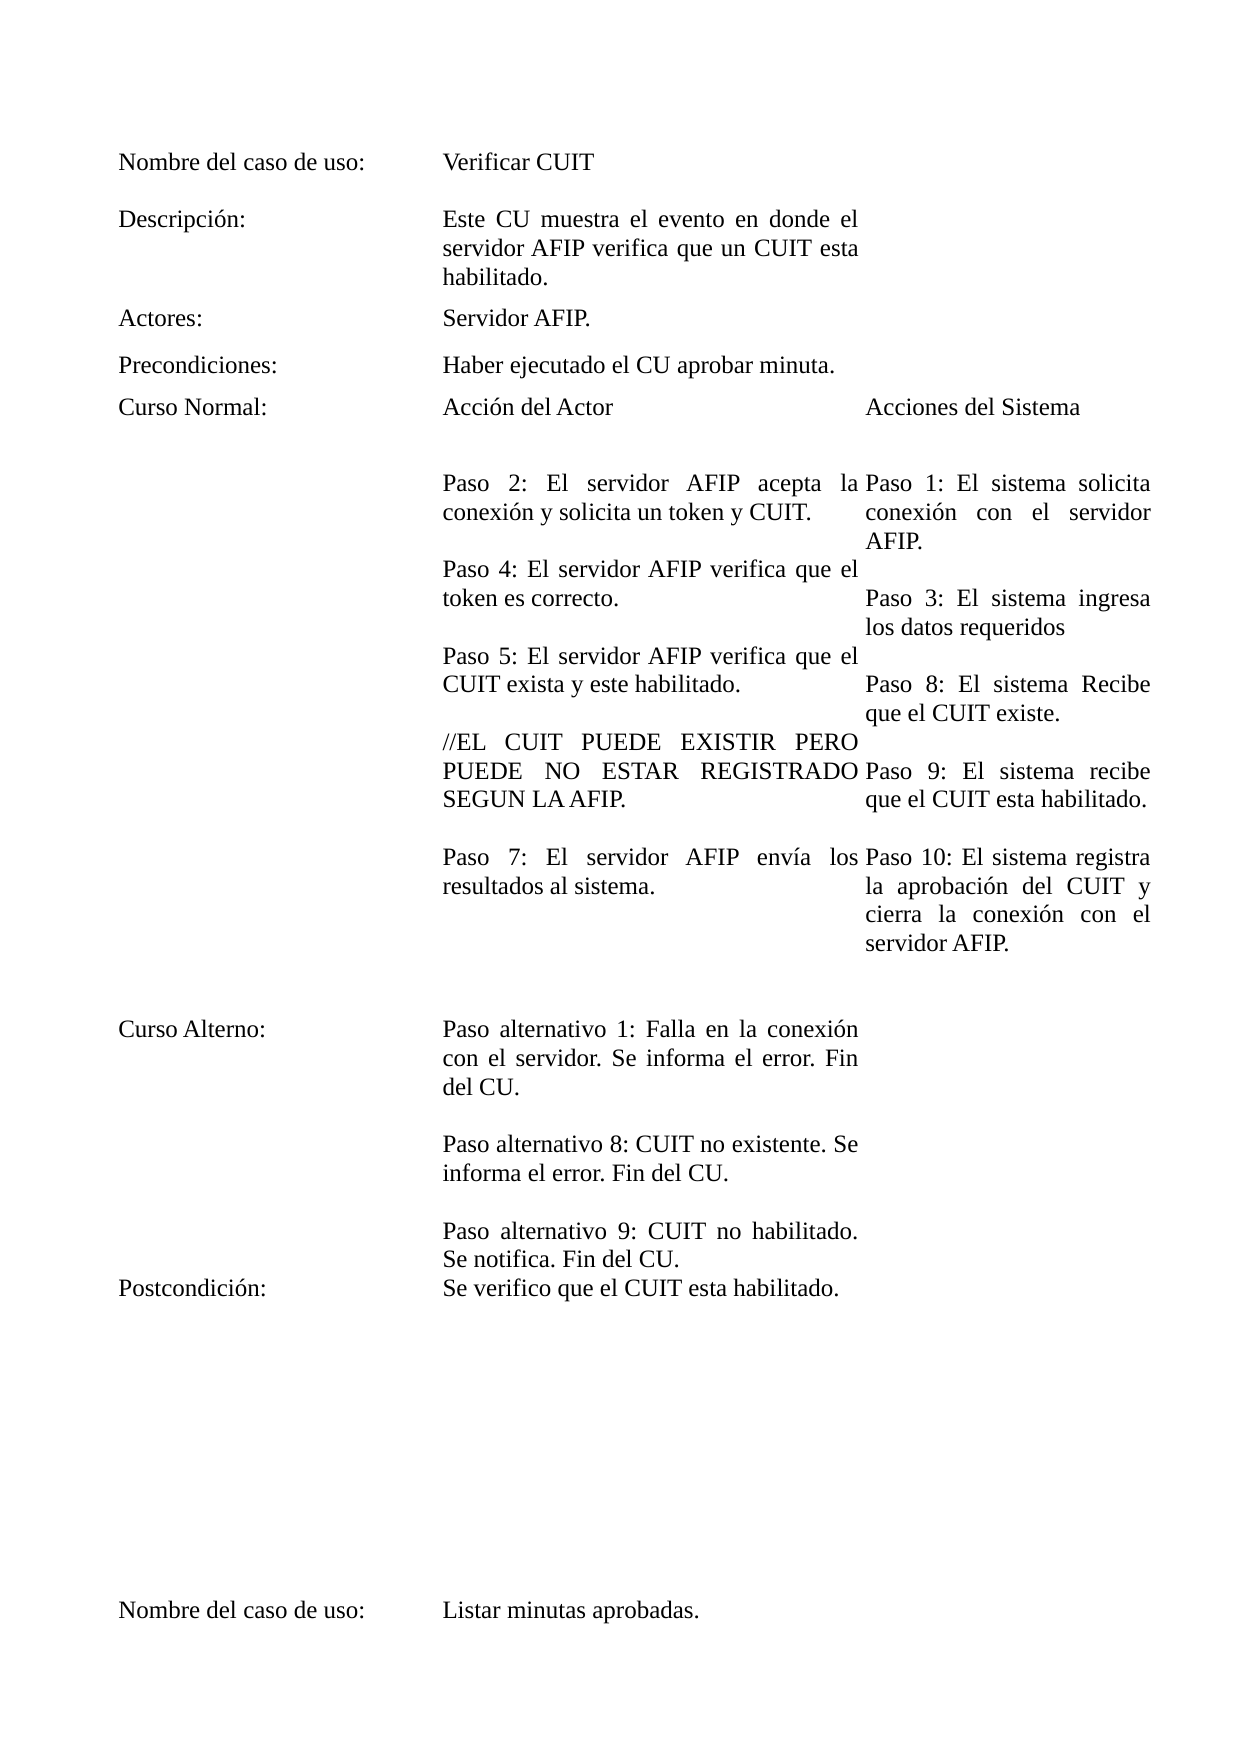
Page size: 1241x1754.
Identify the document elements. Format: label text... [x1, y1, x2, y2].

table_header Listar minutas aprobadas. [439, 1595, 862, 1636]
table_header Verificar CUIT [439, 147, 862, 204]
table_cell Haber ejecutado el CU aprobar minuta. [439, 350, 862, 392]
table_cell Acción del Actor [439, 392, 862, 468]
table_cell Este CU muestra el evento en donde el servidor AFIP verifica que un CUIT esta habilitado. [439, 204, 862, 303]
table_cell Acciones del Sistema [862, 392, 1154, 468]
table_cell [862, 1015, 1154, 1273]
table_cell Postcondición: [115, 1273, 439, 1337]
table_cell Paso 1: El sistema solicita conexión con el servidor AFIP. Paso 3: El sistema ingresa los datos requeridos Paso 8: El sistema Recibe que el CUIT existe. Paso 9: El sistema recibe que el CUIT esta habilitado. Paso 10: El sistema registra la aprobación del CUIT y cierra la conexión con el servidor AFIP. [862, 468, 1154, 1014]
table_header Nombre del caso de uso: [115, 147, 439, 204]
table_cell Actores: [115, 303, 439, 350]
table_cell Servidor AFIP. [439, 303, 862, 350]
table_cell Precondiciones: [115, 350, 439, 392]
table_cell Paso 2: El servidor AFIP acepta la conexión y solicita un token y CUIT. Paso 4: El servidor AFIP verifica que el token es correcto. Paso 5: El servidor AFIP verifica que el CUIT exista y este habilitado. //EL CUIT PUEDE EXISTIR PERO PUEDE NO ESTAR REGISTRADO SEGUN LA AFIP. Paso 7: El servidor AFIP envía los resultados al sistema. [439, 468, 862, 1014]
table_cell Descripción: [115, 204, 439, 303]
table_header [862, 147, 1154, 204]
table_cell Se verifico que el CUIT esta habilitado. [439, 1273, 862, 1337]
table_cell [115, 468, 439, 1014]
table_cell Curso Alterno: [115, 1015, 439, 1273]
table_cell [862, 1273, 1154, 1337]
table_cell Paso alternativo 1: Falla en la conexión con el servidor. Se informa el error. Fin del CU. Paso alternativo 8: CUIT no existente. Se informa el error. Fin del CU. Paso alternativo 9: CUIT no habilitado. Se notifica. Fin del CU. [439, 1015, 862, 1273]
table_cell [862, 303, 1154, 350]
table_header Nombre del caso de uso: [115, 1595, 439, 1636]
table_cell Curso Normal: [115, 392, 439, 468]
table_header [862, 1595, 1154, 1636]
table_cell [862, 350, 1154, 392]
table_cell [862, 204, 1154, 303]
